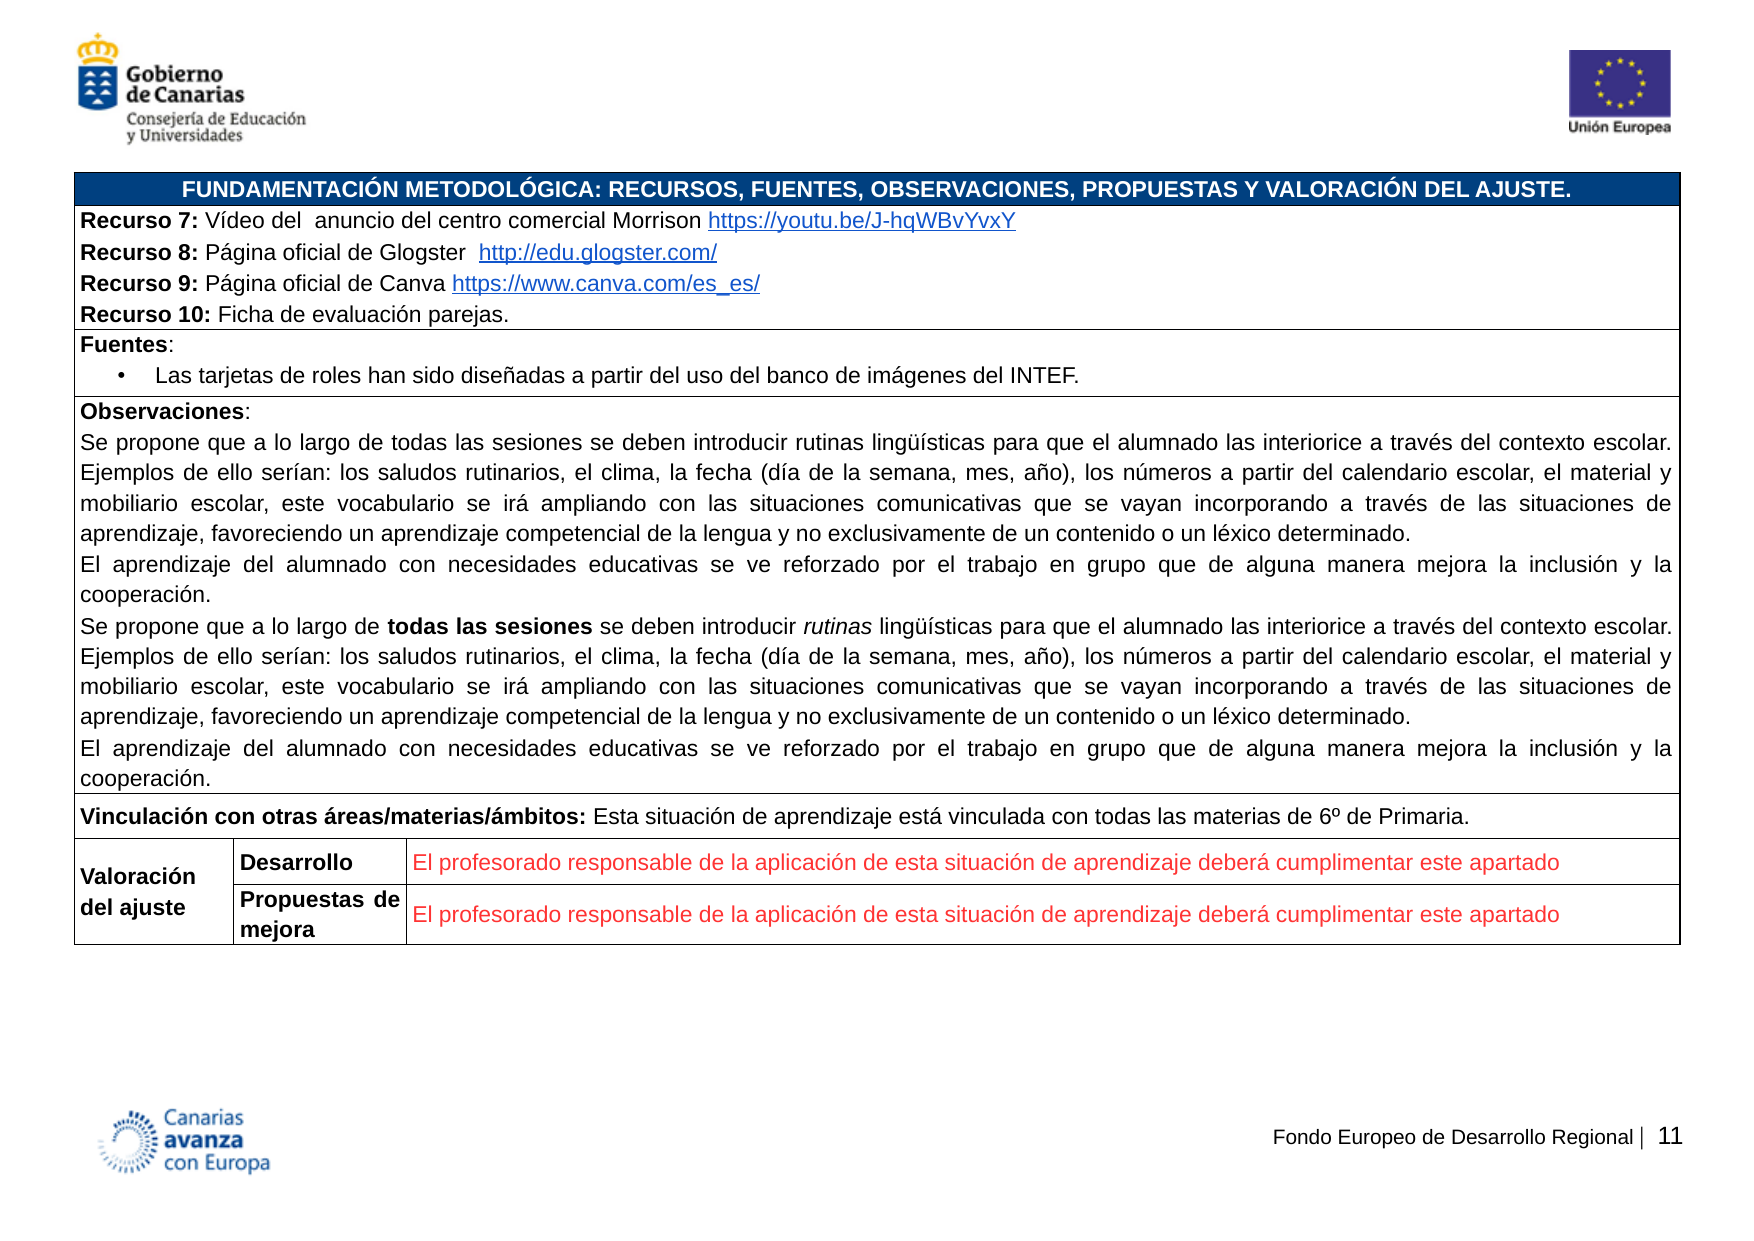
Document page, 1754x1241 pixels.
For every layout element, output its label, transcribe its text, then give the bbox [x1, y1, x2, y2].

table_cell Fuentes: Las tarjetas de roles han sido diseñadas a partir del uso del banco de imágenes del INTEF. [75, 330, 1679, 396]
table_header FUNDAMENTACIÓN METODOLÓGICA: RECURSOS, FUENTES, OBSERVACIONES, PROPUESTAS Y VALORACIÓN DEL AJUSTE. [75, 173, 1679, 205]
picture [74, 32, 314, 150]
table_cell Valoración del ajuste [75, 839, 233, 944]
table_cell El profesorado responsable de la aplicación de esta situación de aprendizaje deberá cumplimentar este apartado [407, 885, 1679, 944]
table_cell Observaciones: Se propone que a lo largo de todas las sesiones se deben introducir rutinas lingüísticas para que el alumnado las interiorice a través del contexto escolar. Ejemplos de ello serían: los saludos rutinarios, el clima, la fecha (día de la semana, mes, año), los números a partir del calendario escolar, el material y mobiliario escolar, este vocabulario se irá ampliando con las situaciones comunicativas que se vayan incorporando a través de las situaciones de aprendizaje, favoreciendo un aprendizaje competencial de la lengua y no exclusivamente de un contenido o un léxico determinado. El aprendizaje del alumnado con necesidades educativas se ve reforzado por el trabajo en grupo que de alguna manera mejora la inclusión y la cooperación. Se propone que a lo largo de todas las sesiones se deben introducir rutinas lingüísticas para que el alumnado las interiorice a través del contexto escolar. Ejemplos de ello serían: los saludos rutinarios, el clima, la fecha (día de la semana, mes, año), los números a partir del calendario escolar, el material y mobiliario escolar, este vocabulario se irá ampliando con las situaciones comunicativas que se vayan incorporando a través de las situaciones de aprendizaje, favoreciendo un aprendizaje competencial de la lengua y no exclusivamente de un contenido o un léxico determinado. El aprendizaje del alumnado con necesidades educativas se ve reforzado por el trabajo en grupo que de alguna manera mejora la inclusión y la cooperación. [75, 397, 1679, 792]
picture [79, 1096, 290, 1189]
table_cell Recurso 7: Vídeo del anuncio del centro comercial Morrison https://youtu.be/J-hqWBvYvxY Recurso 8: Página oficial de Glogster http://edu.glogster.com/ Recurso 9: Página oficial de Canva https://www.canva.com/es_es/ Recurso 10: Ficha de evaluación parejas. [75, 206, 1679, 329]
table_cell Propuestas de mejora [234, 885, 406, 944]
picture [1569, 50, 1671, 135]
table_cell Desarrollo [234, 839, 406, 884]
table_cell El profesorado responsable de la aplicación de esta situación de aprendizaje deberá cumplimentar este apartado [407, 839, 1679, 884]
table_cell Vinculación con otras áreas/materias/ámbitos: Esta situación de aprendizaje está vinculada con todas las materias de 6º de Primaria. [75, 794, 1679, 838]
